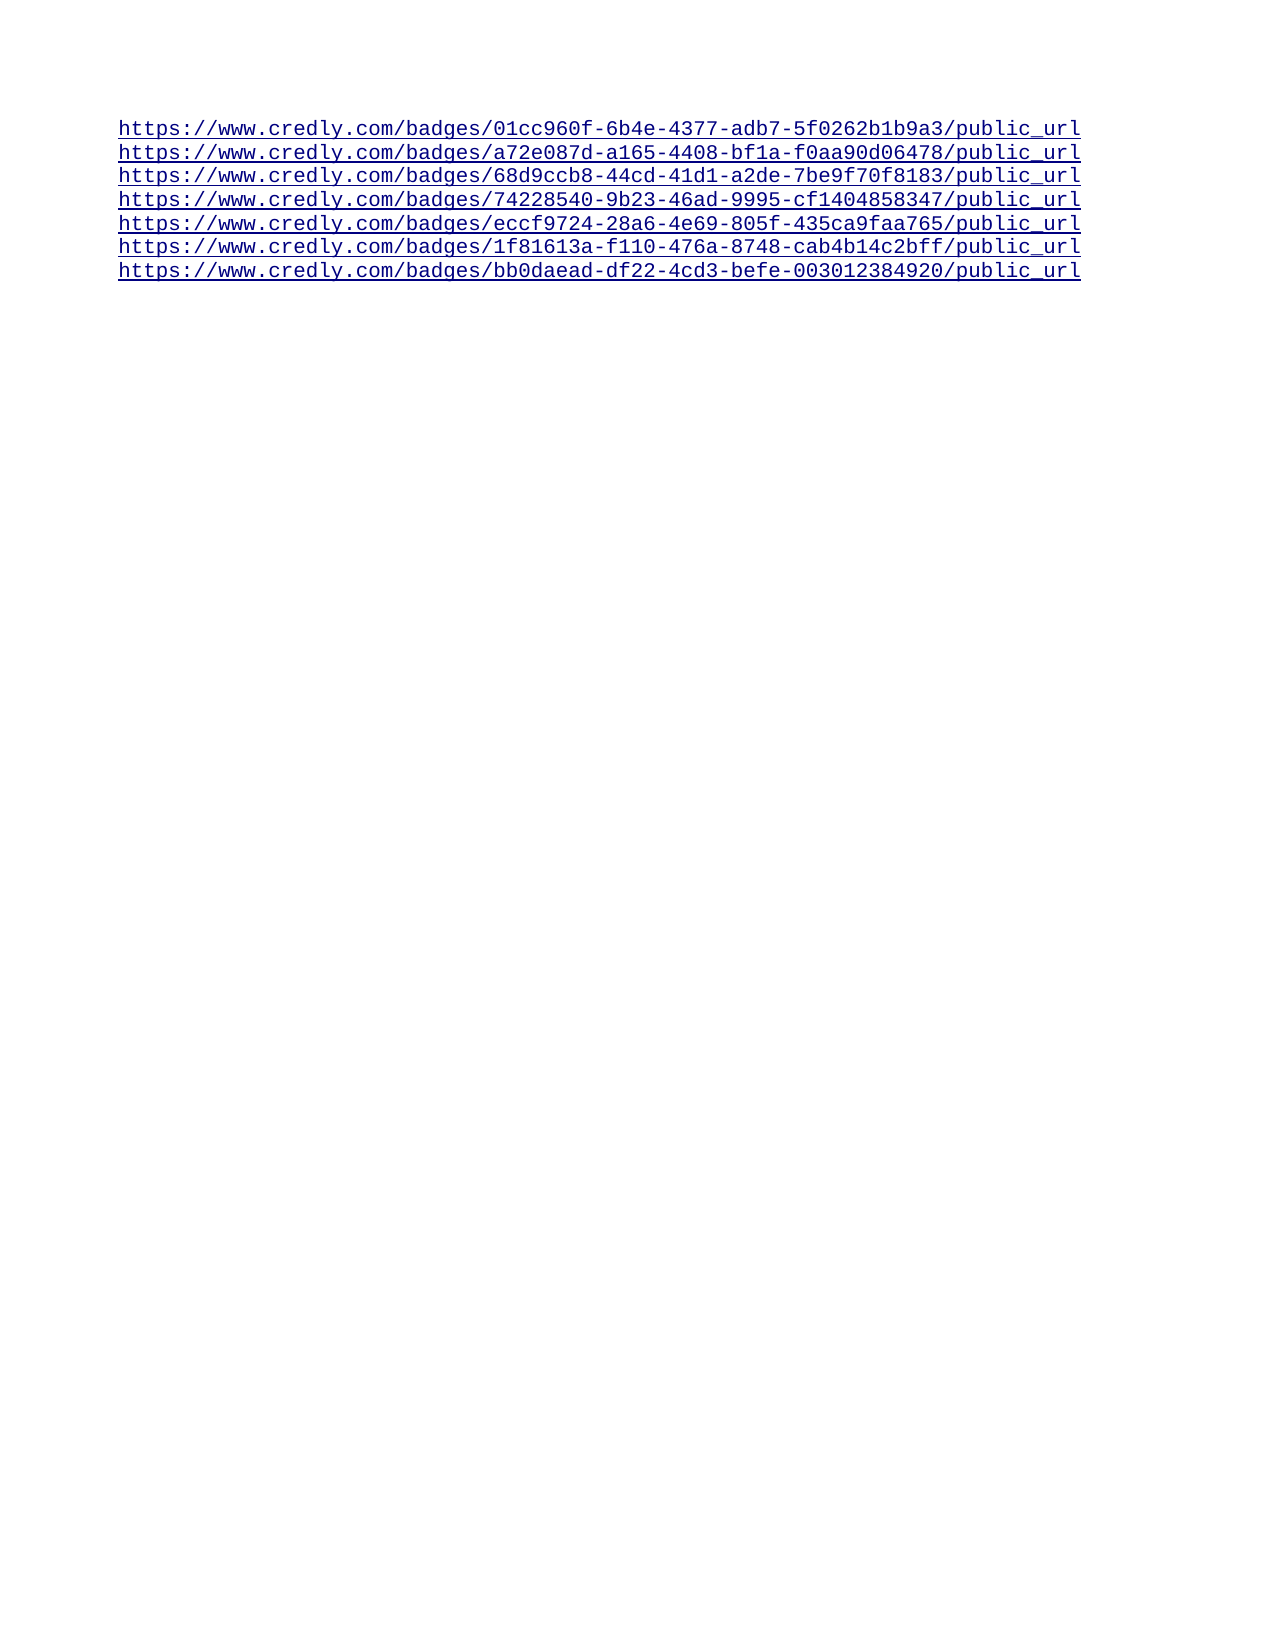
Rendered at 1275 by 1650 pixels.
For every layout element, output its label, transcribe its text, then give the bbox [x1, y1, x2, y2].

text https://www.credly.com/badges/01cc960f-6b4e-4377-adb7-5f0262b1b9a3/public_url https://www.credly.com/badges/a72e087d-a165-4408-bf1a-f0aa90d06478/public_url https://www.credly.com/badges/68d9ccb8-44cd-41d1-a2de-7be9f70f8183/public_url https://www.credly.com/badges/74228540-9b23-46ad-9995-cf1404858347/public_url https://www.credly.com/badges/eccf9724-28a6-4e69-805f-435ca9faa765/public_url https://www.credly.com/badges/1f81613a-f110-476a-8748-cab4b14c2bff/public_url https://www.credly.com/badges/bb0daead-df22-4cd3-befe-003012384920/public_url [118, 118, 1157, 284]
